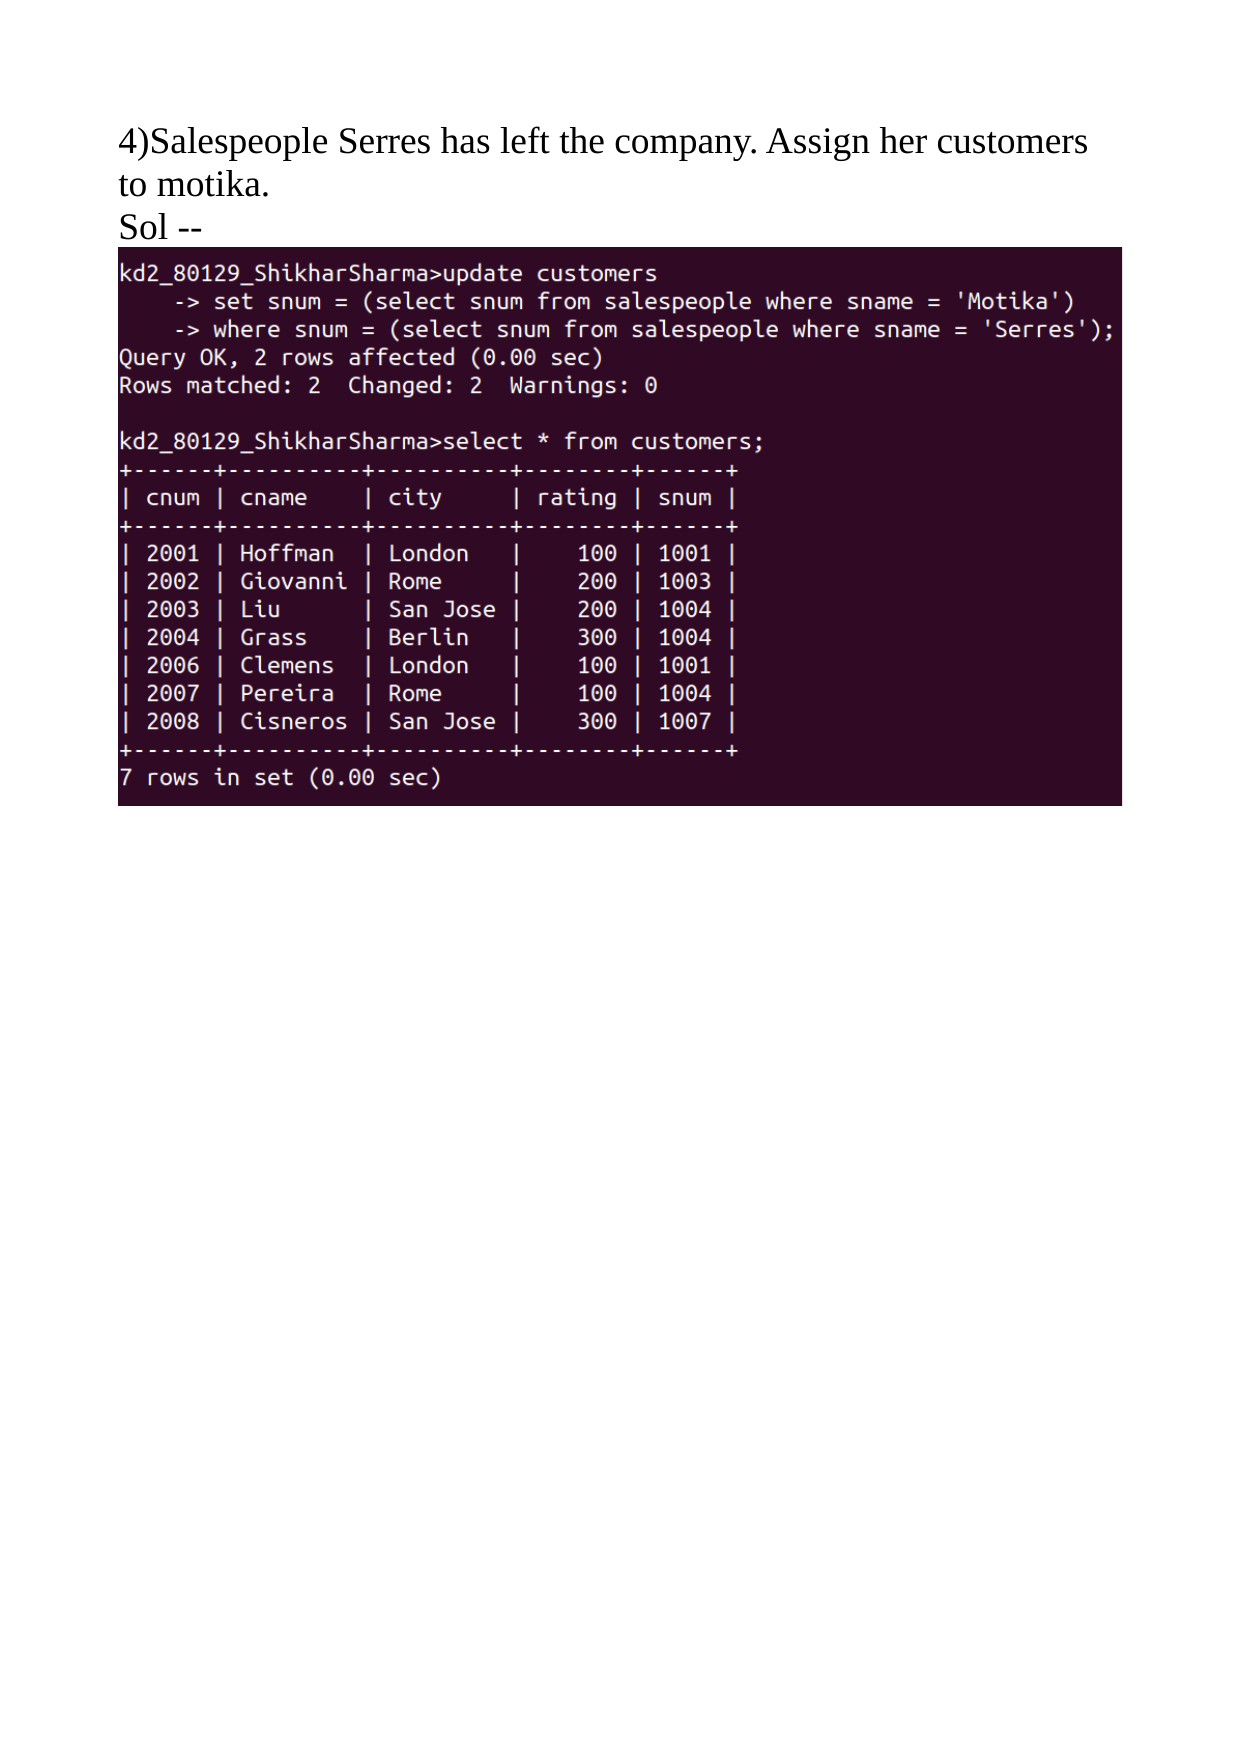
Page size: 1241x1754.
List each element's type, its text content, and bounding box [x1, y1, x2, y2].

text 4)Salespeople Serres has left the company. Assign her customers to motika. [118, 118, 1122, 204]
text Sol -- [118, 204, 1122, 247]
picture [118, 247, 1123, 806]
